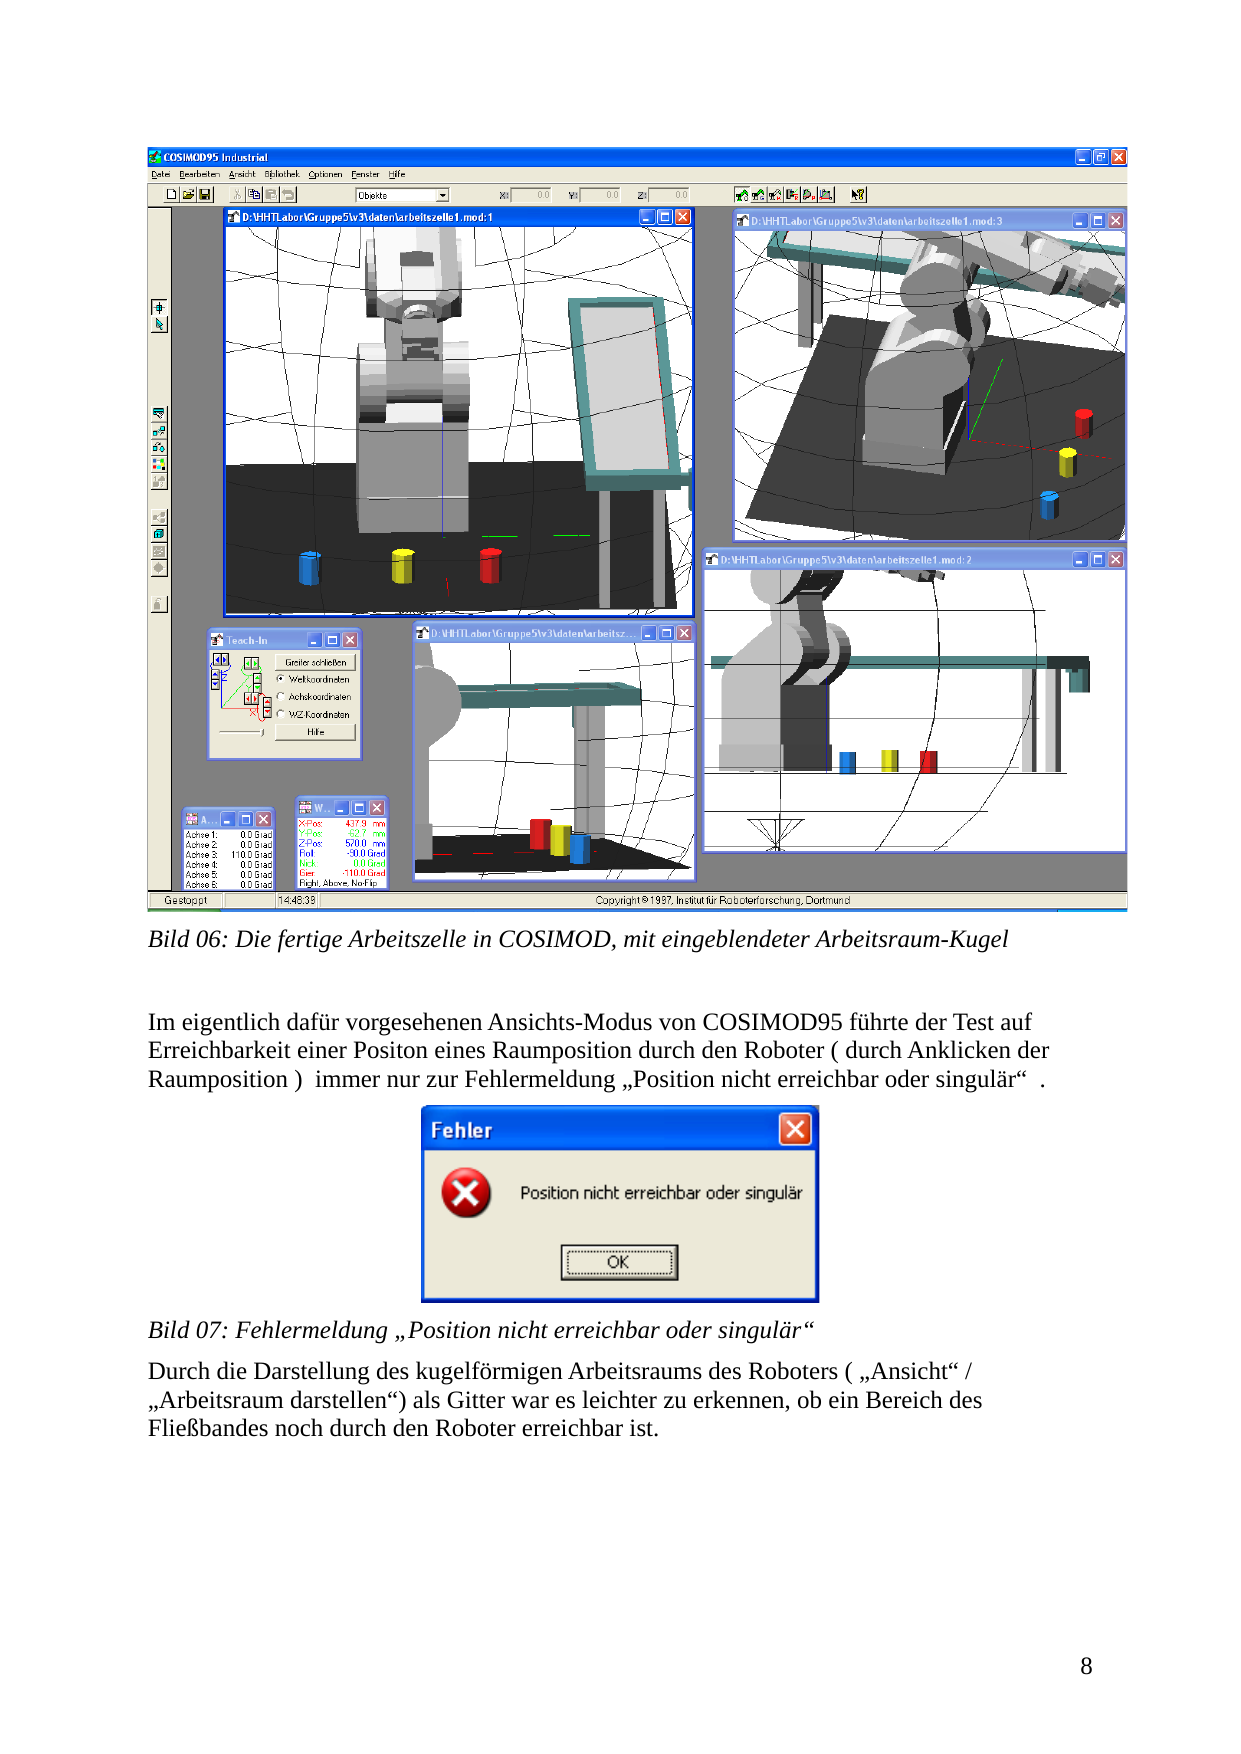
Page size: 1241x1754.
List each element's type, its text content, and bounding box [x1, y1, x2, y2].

text Im eigentlich dafür vorgesehenen Ansichts-Modus von COSIMOD95 führte der Test auf Erreichbarkeit einer Positon eines Raumposition durch den Roboter ( durch Anklicken der Raumposition ) immer nur zur Fehlermeldung „Position nicht erreichbar oder singulär“ . [148, 1007, 1093, 1093]
text Bild 07: Fehlermeldung „Position nicht erreichbar oder singulär“ [148, 1315, 1093, 1343]
text Durch die Darstellung des kugelförmigen Arbeitsraums des Roboters ( „Ansicht“ / „Arbeitsraum darstellen“) als Gitter war es leichter zu erkennen, ob ein Bereich des Fließbandes noch durch den Roboter erreichbar ist. [148, 1356, 1093, 1442]
picture [147, 147, 1128, 912]
picture [421, 1105, 820, 1303]
text Bild 06: Die fertige Arbeitszelle in COSIMOD, mit eingeblendeter Arbeitsraum-Kugel [148, 924, 1093, 953]
